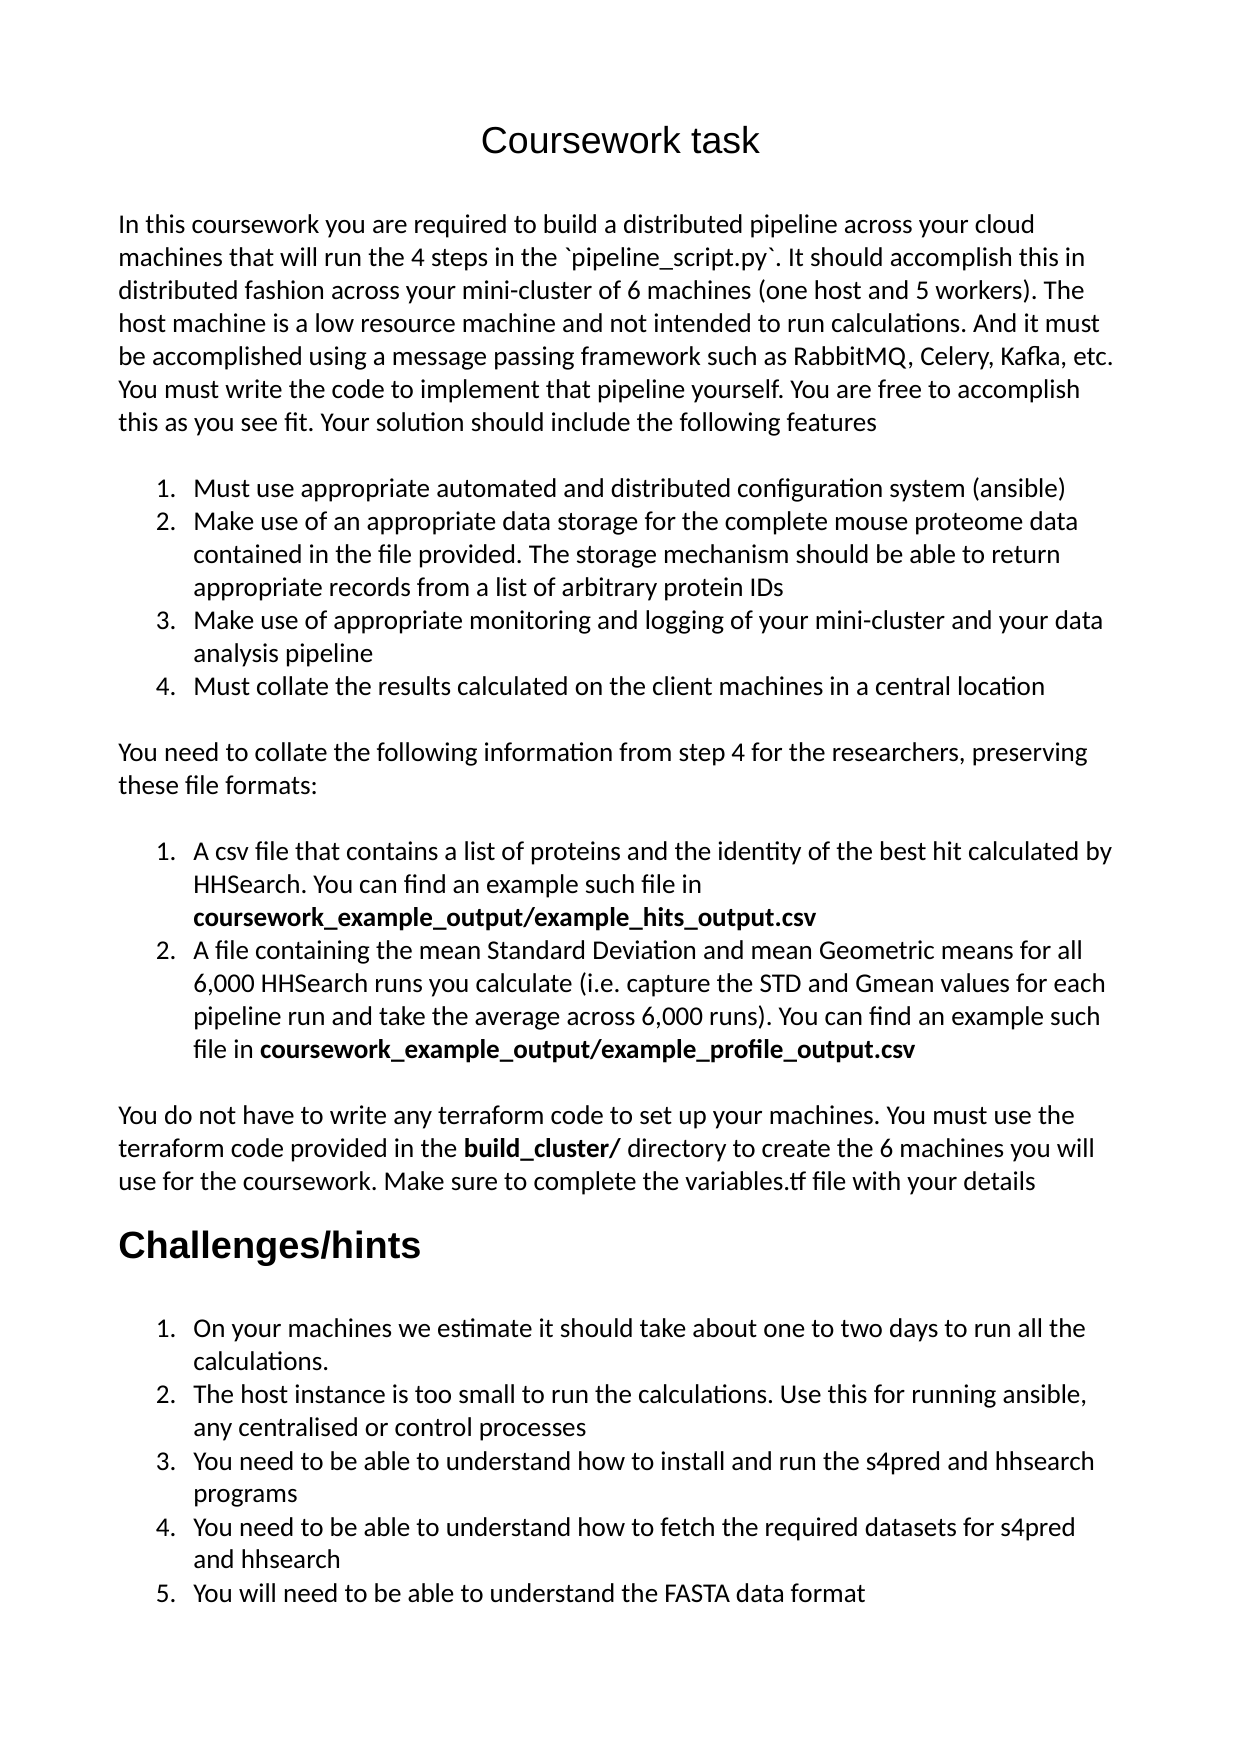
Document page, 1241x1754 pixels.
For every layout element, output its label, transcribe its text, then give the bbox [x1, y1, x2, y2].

subtitle Challenges/hints [118, 1222, 1122, 1266]
list Must collate the results calculated on the client machines in a central location [156, 669, 1122, 702]
list You need to be able to understand how to install and run the s4pred and hhsearch programs [156, 1444, 1122, 1510]
subtitle Coursework task [118, 118, 1122, 161]
list Make use of appropriate monitoring and logging of your mini-cluster and your data analysis pipeline [156, 603, 1122, 669]
text In this coursework you are required to build a distributed pipeline across your cloud machines that will run the 4 steps in the `pipeline_script.py`. It should accomplish this in distributed fashion across your mini-cluster of 6 machines (one host and 5 workers). The host machine is a low resource machine and not intended to run calculations. And it must be accomplished using a message passing framework such as RabbitMQ, Celery, Kafka, etc. You must write the code to implement that pipeline yourself. You are free to accomplish this as you see fit. Your solution should include the following features [118, 207, 1122, 438]
list A file containing the mean Standard Deviation and mean Geometric means for all 6,000 HHSearch runs you calculate (i.e. capture the STD and Gmean values for each pipeline run and take the average across 6,000 runs). You can find an example such file in coursework_example_output/example_profile_output.csv [156, 933, 1122, 1065]
list A csv file that contains a list of proteins and the identity of the best hit calculated by HHSearch. You can find an example such file in coursework_example_output/example_hits_output.csv [156, 834, 1122, 933]
list Must use appropriate automated and distributed configuration system (ansible) [156, 471, 1122, 504]
text You do not have to write any terraform code to set up your machines. You must use the terraform code provided in the build_cluster/ directory to create the 6 machines you will use for the coursework. Make sure to complete the variables.tf file with your details [118, 1098, 1122, 1197]
list Make use of an appropriate data storage for the complete mouse proteome data contained in the file provided. The storage mechanism should be able to return appropriate records from a list of arbitrary protein IDs [156, 504, 1122, 603]
list You will need to be able to understand the FASTA data format [156, 1576, 1122, 1609]
list On your machines we estimate it should take about one to two days to run all the calculations. [156, 1312, 1122, 1378]
list The host instance is too small to run the calculations. Use this for running ansible, any centralised or control processes [156, 1378, 1122, 1444]
text You need to collate the following information from step 4 for the researchers, preserving these file formats: [118, 735, 1122, 801]
list You need to be able to understand how to fetch the required datasets for s4pred and hhsearch [156, 1510, 1122, 1576]
